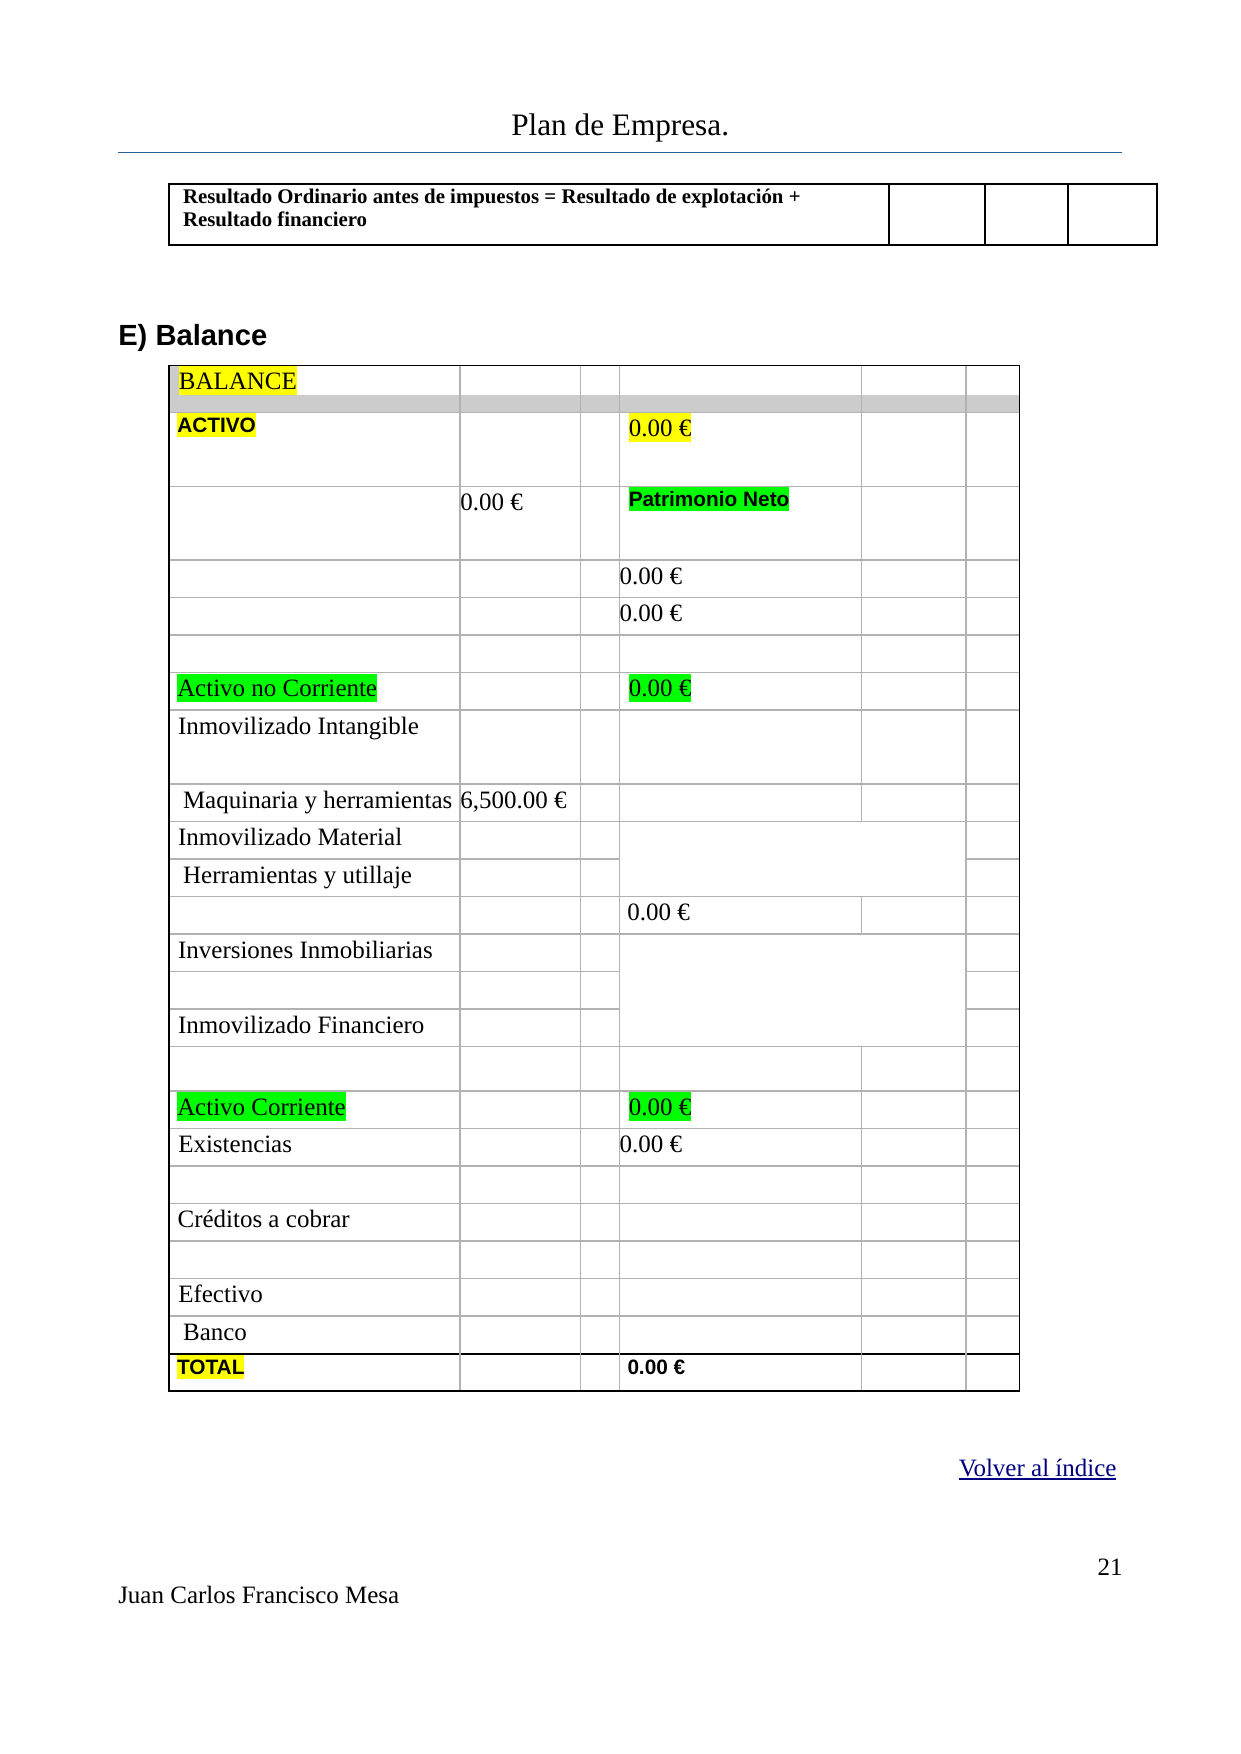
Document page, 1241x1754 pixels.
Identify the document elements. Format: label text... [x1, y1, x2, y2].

table_cell [581, 1121, 619, 1128]
table_cell [967, 814, 1019, 821]
table_cell [862, 814, 965, 821]
table_cell 0,00 € [620, 1158, 861, 1165]
table_cell [967, 926, 1019, 933]
table_cell [967, 1233, 1019, 1240]
table_cell [967, 851, 1019, 858]
table_cell [620, 1345, 861, 1353]
table_header [862, 395, 965, 412]
table_cell [170, 926, 459, 933]
table_cell [581, 1039, 619, 1046]
table_cell [620, 1233, 861, 1240]
table_cell [967, 1158, 1019, 1165]
table_cell [461, 851, 580, 858]
table_cell [862, 1233, 965, 1240]
subtitle E) Balance [118, 318, 1122, 352]
table_cell Inmovilizado Material [170, 822, 459, 858]
table_cell [967, 1001, 1019, 1008]
table_header [967, 395, 1019, 412]
table_cell [461, 1384, 580, 1390]
table_cell Créditos a cobrar [170, 1204, 459, 1240]
table_cell Maquinaria y herramientas [170, 785, 459, 821]
table_cell [581, 1076, 619, 1090]
table_cell [862, 926, 965, 933]
table_cell [461, 889, 580, 896]
table_cell [581, 1345, 619, 1353]
table_cell 0,00 € [620, 897, 861, 933]
table_cell Patrimonio Neto [620, 487, 861, 559]
table_cell [581, 442, 619, 486]
table_cell [461, 1121, 580, 1128]
table_cell [581, 590, 619, 597]
table_cell [967, 627, 1019, 634]
table_cell 0,00 € [461, 487, 580, 559]
table_header BALANCE [170, 366, 459, 412]
table_cell [862, 1076, 965, 1090]
table_cell [581, 1001, 619, 1008]
table_cell [170, 561, 459, 597]
table_cell [967, 1076, 1019, 1090]
table_cell [170, 972, 459, 1008]
table_cell [967, 1271, 1019, 1278]
table_cell [170, 1242, 459, 1278]
table_cell [862, 516, 965, 559]
table_cell 0,00 € [620, 1092, 861, 1128]
table_cell [170, 598, 459, 634]
table_cell [461, 1196, 580, 1203]
table_cell [581, 627, 619, 634]
table_cell [967, 889, 1019, 896]
table_cell [461, 1039, 580, 1046]
table_cell [862, 665, 965, 672]
table_cell [620, 1076, 861, 1090]
table_cell [967, 1384, 1019, 1390]
table_cell [967, 1121, 1019, 1128]
table_cell 6.500,00 € [461, 814, 580, 821]
table_cell [620, 1308, 861, 1315]
table_cell [862, 1158, 965, 1165]
table_cell [862, 1384, 965, 1390]
table_cell [461, 1001, 580, 1008]
table_cell [967, 516, 1019, 559]
table_cell [862, 1196, 965, 1203]
table_cell [581, 665, 619, 672]
table_cell 0,00 € [620, 413, 861, 486]
table_cell 0,00 € [620, 673, 861, 709]
table_cell Activo Corriente [170, 1092, 459, 1128]
table_cell Inmovilizado Intangible [170, 711, 459, 783]
table_cell [581, 814, 619, 821]
table_cell [581, 889, 619, 896]
table_cell [967, 1039, 1019, 1046]
table_cell [461, 702, 580, 709]
table_cell [461, 1233, 580, 1240]
table_cell [967, 1196, 1019, 1203]
table_cell [890, 185, 984, 244]
table_cell 0,00 € [620, 627, 861, 634]
table_cell [581, 702, 619, 709]
table_cell [620, 1196, 861, 1203]
table_cell [862, 1308, 965, 1315]
table_cell [967, 442, 1019, 486]
table_cell [862, 740, 965, 783]
table_header [581, 395, 619, 412]
table_cell [967, 1345, 1019, 1353]
table_cell [170, 1047, 459, 1090]
table_header [461, 395, 580, 412]
table_cell 0,00 € [620, 590, 861, 597]
table_cell [967, 665, 1019, 672]
table_cell 0,00 € [620, 1355, 861, 1390]
table_cell TOTAL [170, 1355, 459, 1390]
table_cell [967, 1308, 1019, 1315]
table_cell [862, 1121, 965, 1128]
table_cell [461, 1158, 580, 1165]
table_cell [461, 590, 580, 597]
table_cell [581, 1158, 619, 1165]
table_cell [461, 1345, 580, 1353]
table_cell [862, 627, 965, 634]
table_cell Activo no Corriente [170, 673, 459, 709]
table_cell [862, 702, 965, 709]
table_cell [461, 926, 580, 933]
table_cell Existencias [170, 1129, 459, 1165]
table_cell [581, 1384, 619, 1390]
table_cell [862, 442, 965, 486]
table_cell Herramientas y utillaje [170, 860, 459, 896]
table_cell [461, 964, 580, 971]
table_cell [170, 487, 459, 559]
table_cell [620, 1271, 861, 1278]
table_cell [461, 665, 580, 672]
table_cell Inversiones Inmobiliarias [170, 935, 459, 971]
table_cell [620, 964, 965, 1046]
table_cell Banco [170, 1317, 459, 1353]
table_cell [581, 1196, 619, 1203]
table_cell [862, 590, 965, 597]
table_cell Inmovilizado Financiero [170, 1010, 459, 1046]
table_cell [461, 1308, 580, 1315]
table_cell [581, 851, 619, 858]
table_cell [1069, 185, 1156, 244]
table_cell [461, 627, 580, 634]
table_cell [581, 516, 619, 559]
text Volver al índice [124, 1453, 1116, 1482]
table_cell [620, 851, 965, 896]
table_cell [862, 1345, 965, 1353]
table_cell Efectivo [170, 1279, 459, 1315]
table_cell [620, 814, 861, 821]
table_cell [581, 1308, 619, 1315]
table_cell ACTIVO [170, 413, 459, 486]
table_cell [581, 1271, 619, 1278]
table_cell [986, 185, 1067, 244]
table_cell [967, 702, 1019, 709]
table_cell Resultado Ordinario antes de impuestos = Resultado de explotación + Resultado financiero [170, 185, 888, 244]
table_cell [620, 740, 861, 783]
table_cell [461, 740, 580, 783]
table_cell [581, 926, 619, 933]
table_cell [581, 964, 619, 971]
table_cell [170, 636, 459, 672]
table_cell [862, 1271, 965, 1278]
table_cell [620, 665, 861, 672]
table_cell [581, 740, 619, 783]
table_cell [967, 590, 1019, 597]
table_cell [170, 1167, 459, 1203]
table_cell [967, 964, 1019, 971]
table_cell [461, 1271, 580, 1278]
table_cell [461, 1076, 580, 1090]
table_cell [967, 740, 1019, 783]
table_cell [581, 1233, 619, 1240]
table_header [620, 395, 861, 412]
table_cell [461, 442, 580, 486]
